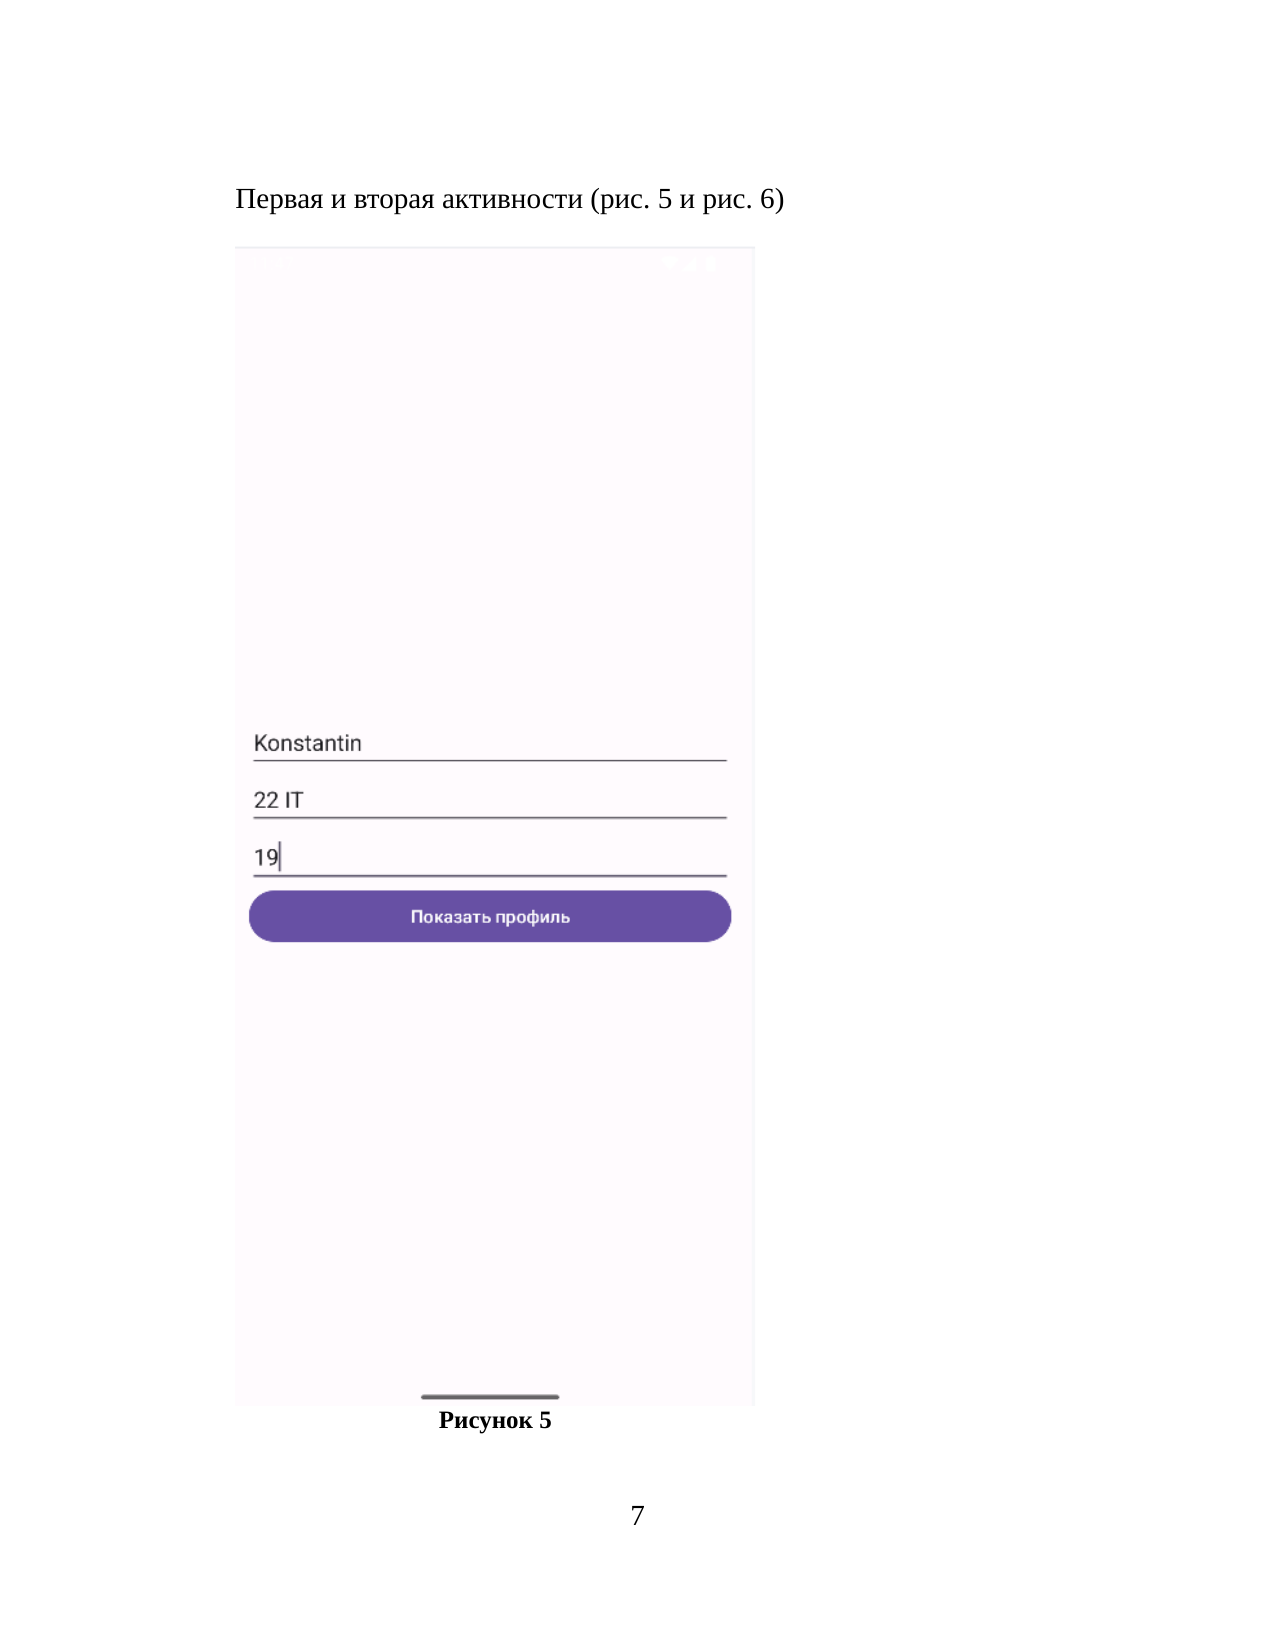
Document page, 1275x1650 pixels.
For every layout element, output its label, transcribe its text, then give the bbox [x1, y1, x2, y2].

text Первая и вторая активности (рис. 5 и рис. 6) [118, 181, 1157, 215]
text Рисунок 5 [235, 1406, 755, 1434]
picture [235, 246, 755, 1406]
